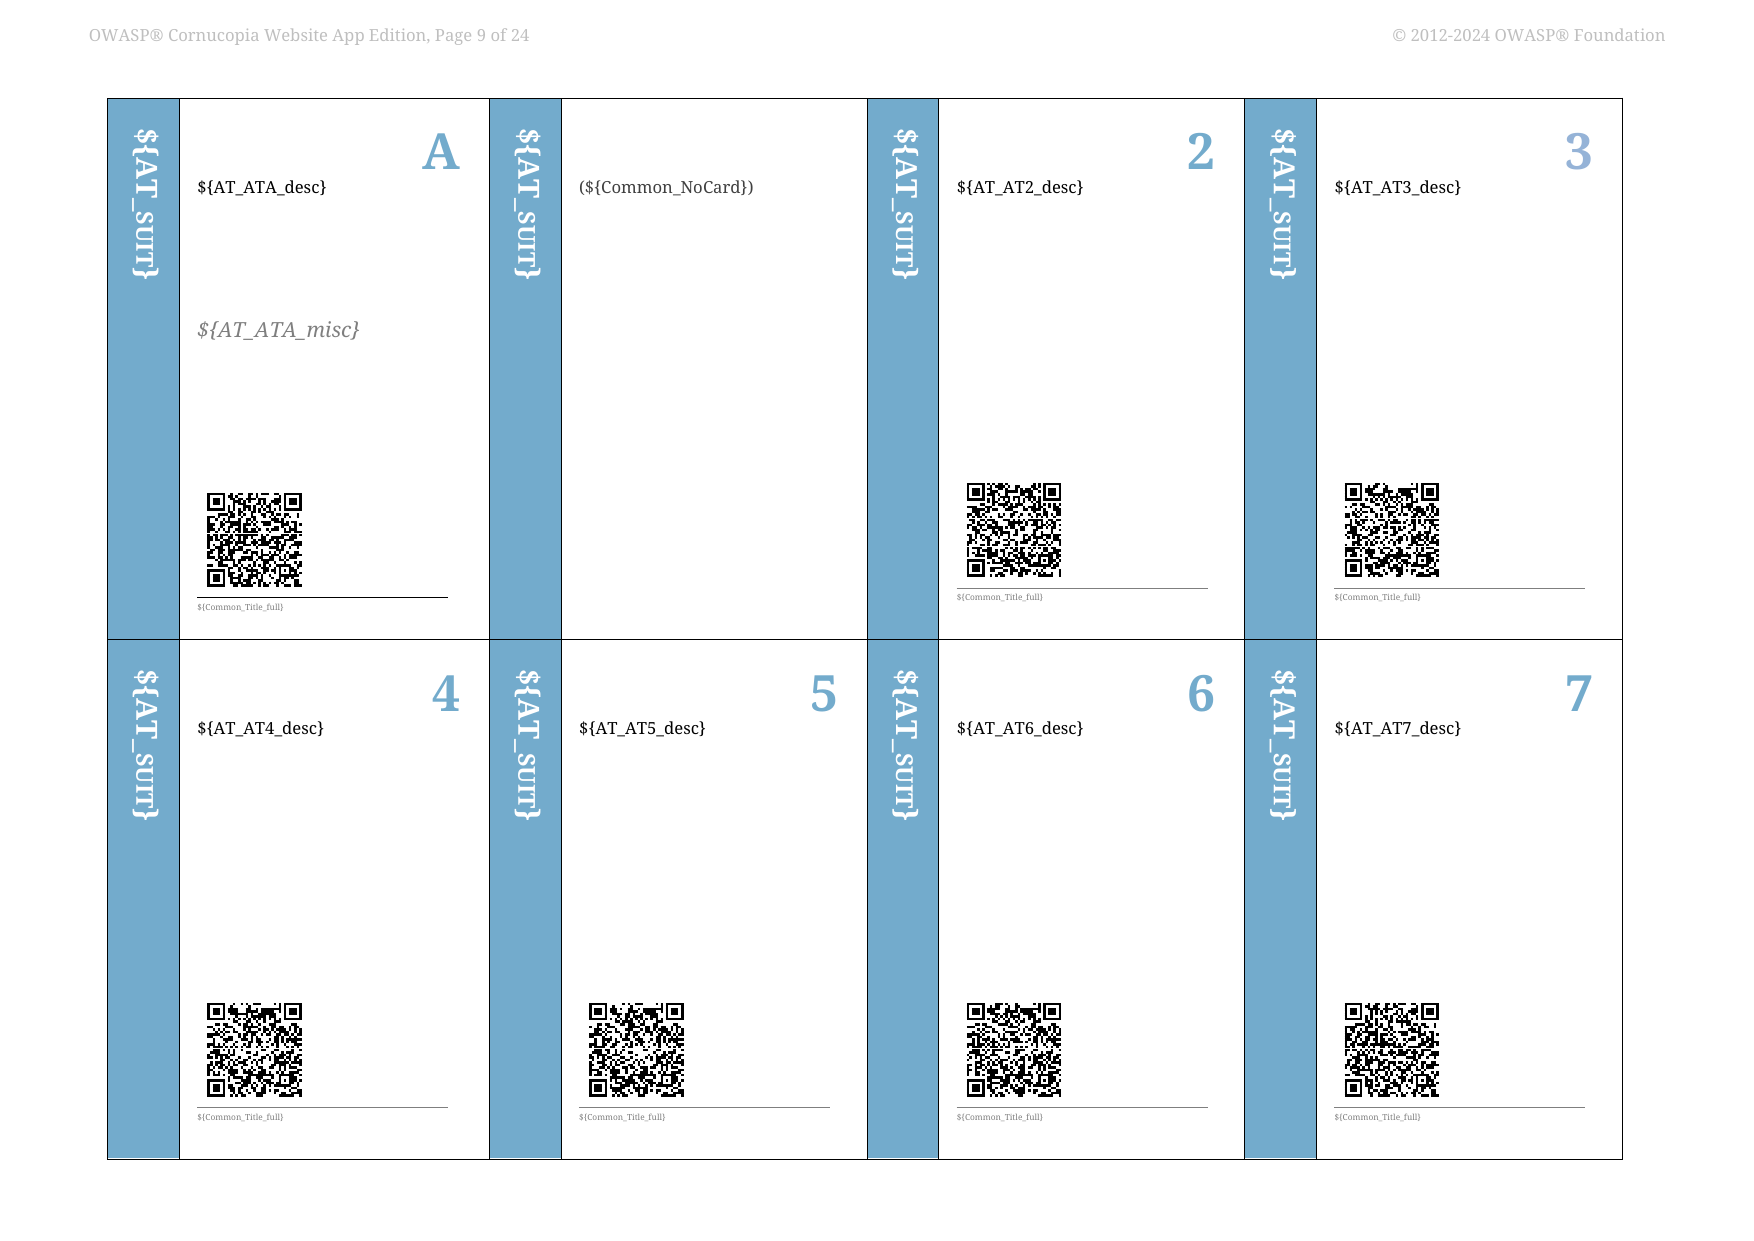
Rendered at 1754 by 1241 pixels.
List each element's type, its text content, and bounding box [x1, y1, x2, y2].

table_cell [1317, 432, 1622, 639]
table_cell ${Common_Title_full} [1334, 1108, 1585, 1122]
table_cell ${AT_suit} [490, 640, 561, 1158]
table_header [957, 433, 1208, 587]
table_cell 5 [562, 640, 867, 716]
table_cell [939, 432, 1244, 639]
table_header A [180, 99, 489, 174]
table_header 3 [1317, 99, 1622, 174]
table_cell ${Common_Title_full} [579, 1108, 830, 1122]
table_cell ${AT_AT5_desc} [562, 716, 867, 952]
table_header [1334, 433, 1585, 587]
table_cell [180, 432, 489, 639]
table_cell ${Common_Title_full} [1334, 589, 1585, 603]
table_cell ${AT_ATA_misc} [180, 314, 489, 432]
table_cell 6 [939, 640, 1244, 716]
table_header [579, 953, 830, 1107]
table_cell [562, 432, 867, 639]
table_cell ${Common_Title_full} [957, 589, 1208, 603]
table_cell ${AT_AT7_desc} [1317, 716, 1622, 952]
table_header [562, 99, 867, 174]
table_cell (${Common_NoCard}) [562, 174, 867, 432]
table_cell ${AT_AT6_desc} [939, 716, 1244, 952]
table_cell ${AT_AT3_desc} [1317, 174, 1622, 432]
table_header ${AT_suit} [490, 99, 561, 639]
table_cell [180, 250, 489, 314]
table_cell [562, 952, 867, 1158]
table_header 2 [939, 99, 1244, 174]
table_header [197, 461, 448, 597]
table_header [957, 953, 1208, 1107]
table_cell ${Common_Title_full} [197, 1108, 448, 1122]
table_header ${AT_suit} [1245, 99, 1316, 639]
table_cell ${AT_suit} [868, 640, 938, 1158]
table_header [89, 98, 107, 1158]
table_cell ${AT_AT4_desc} [180, 716, 489, 952]
table_header [1334, 953, 1585, 1107]
table_cell ${AT_AT2_desc} [939, 174, 1244, 432]
table_header ${AT_suit} [868, 99, 938, 639]
table_cell 4 [180, 640, 489, 716]
table_cell [939, 952, 1244, 1158]
table_cell [180, 952, 489, 1158]
table_header ${AT_suit} [108, 99, 179, 639]
table_cell 7 [1317, 640, 1622, 716]
table_cell ${Common_Title_full} [197, 598, 448, 613]
table_cell ${AT_ATA_desc} [180, 174, 489, 249]
table_cell ${Common_Title_full} [957, 1108, 1208, 1122]
table_cell ${AT_suit} [108, 640, 179, 1158]
table_cell [1317, 952, 1622, 1158]
table_cell ${AT_suit} [1245, 640, 1316, 1158]
table_header [197, 953, 448, 1107]
